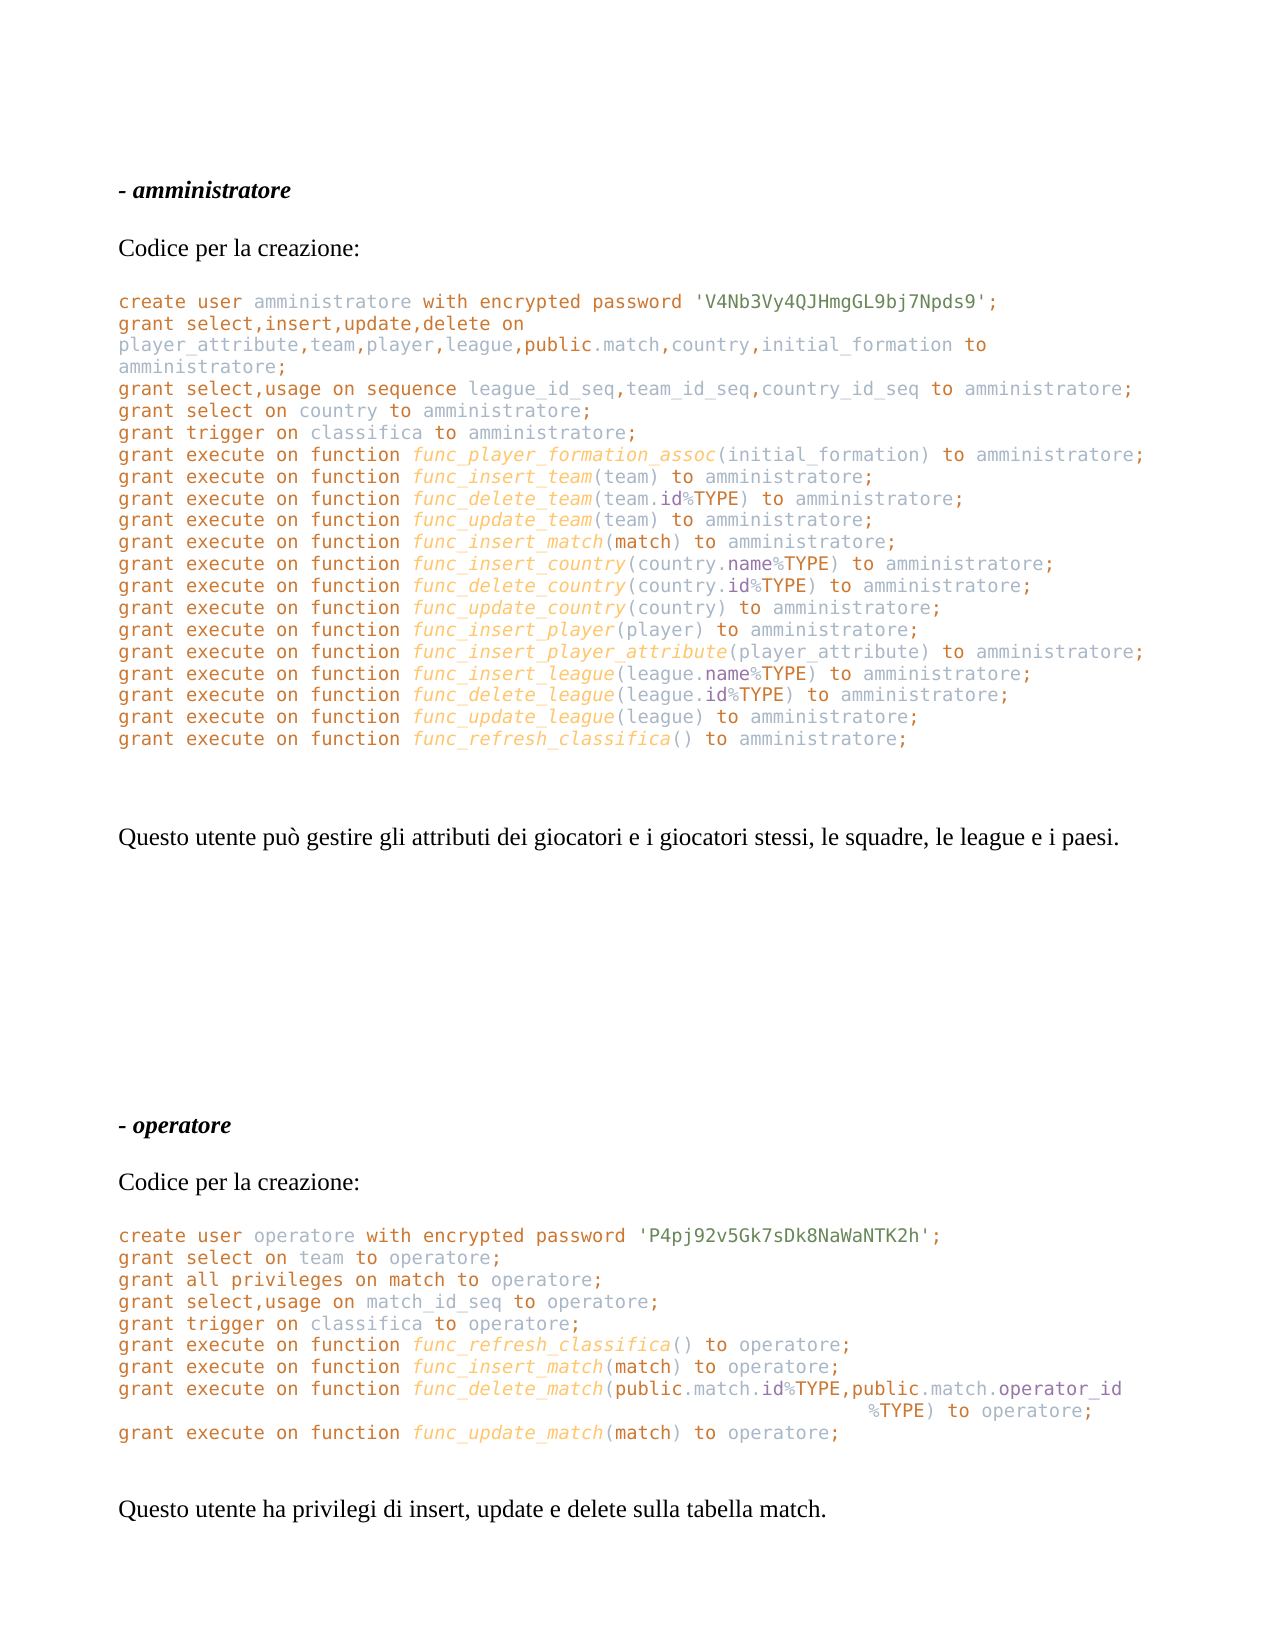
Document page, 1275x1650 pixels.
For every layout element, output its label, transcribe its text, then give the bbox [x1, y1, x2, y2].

text Codice per la creazione: [118, 233, 1157, 262]
text Codice per la creazione: [118, 1167, 1157, 1196]
text Questo utente può gestire gli attributi dei giocatori e i giocatori stessi, le squadre, le league e i paesi. [118, 822, 1157, 851]
text - operatore [118, 1110, 1157, 1139]
text create user amministratore with encrypted password 'V4Nb3Vy4QJHmgGL9bj7Npds9'; grant select,insert,update,delete on player_attribute,team,player,league,public.match,country,initial_formation to amministratore; grant select,usage on sequence league_id_seq,team_id_seq,country_id_seq to amministratore; grant select on country to amministratore; grant trigger on classifica to amministratore; grant execute on function func_player_formation_assoc(initial_formation) to amministratore; grant execute on function func_insert_team(team) to amministratore; grant execute on function func_delete_team(team.id%TYPE) to amministratore; grant execute on function func_update_team(team) to amministratore; grant execute on function func_insert_match(match) to amministratore; grant execute on function func_insert_country(country.name%TYPE) to amministratore; grant execute on function func_delete_country(country.id%TYPE) to amministratore; grant execute on function func_update_country(country) to amministratore; grant execute on function func_insert_player(player) to amministratore; grant execute on function func_insert_player_attribute(player_attribute) to amministratore; grant execute on function func_insert_league(league.name%TYPE) to amministratore; grant execute on function func_delete_league(league.id%TYPE) to amministratore; grant execute on function func_update_league(league) to amministratore; grant execute on function func_refresh_classifica() to amministratore; [118, 291, 1157, 750]
text - amministratore [118, 176, 1157, 204]
text Questo utente ha privilegi di insert, update e delete sulla tabella match. [118, 1494, 1157, 1523]
text create user operatore with encrypted password 'P4pj92v5Gk7sDk8NaWaNTK2h'; grant select on team to operatore; grant all privileges on match to operatore; grant select,usage on match_id_seq to operatore; grant trigger on classifica to operatore; grant execute on function func_refresh_classifica() to operatore; grant execute on function func_insert_match(match) to operatore; grant execute on function func_delete_match(public.match.id%TYPE,public.match.operator_id %TYPE) to operatore; grant execute on function func_update_match(match) to operatore; [118, 1225, 1157, 1444]
